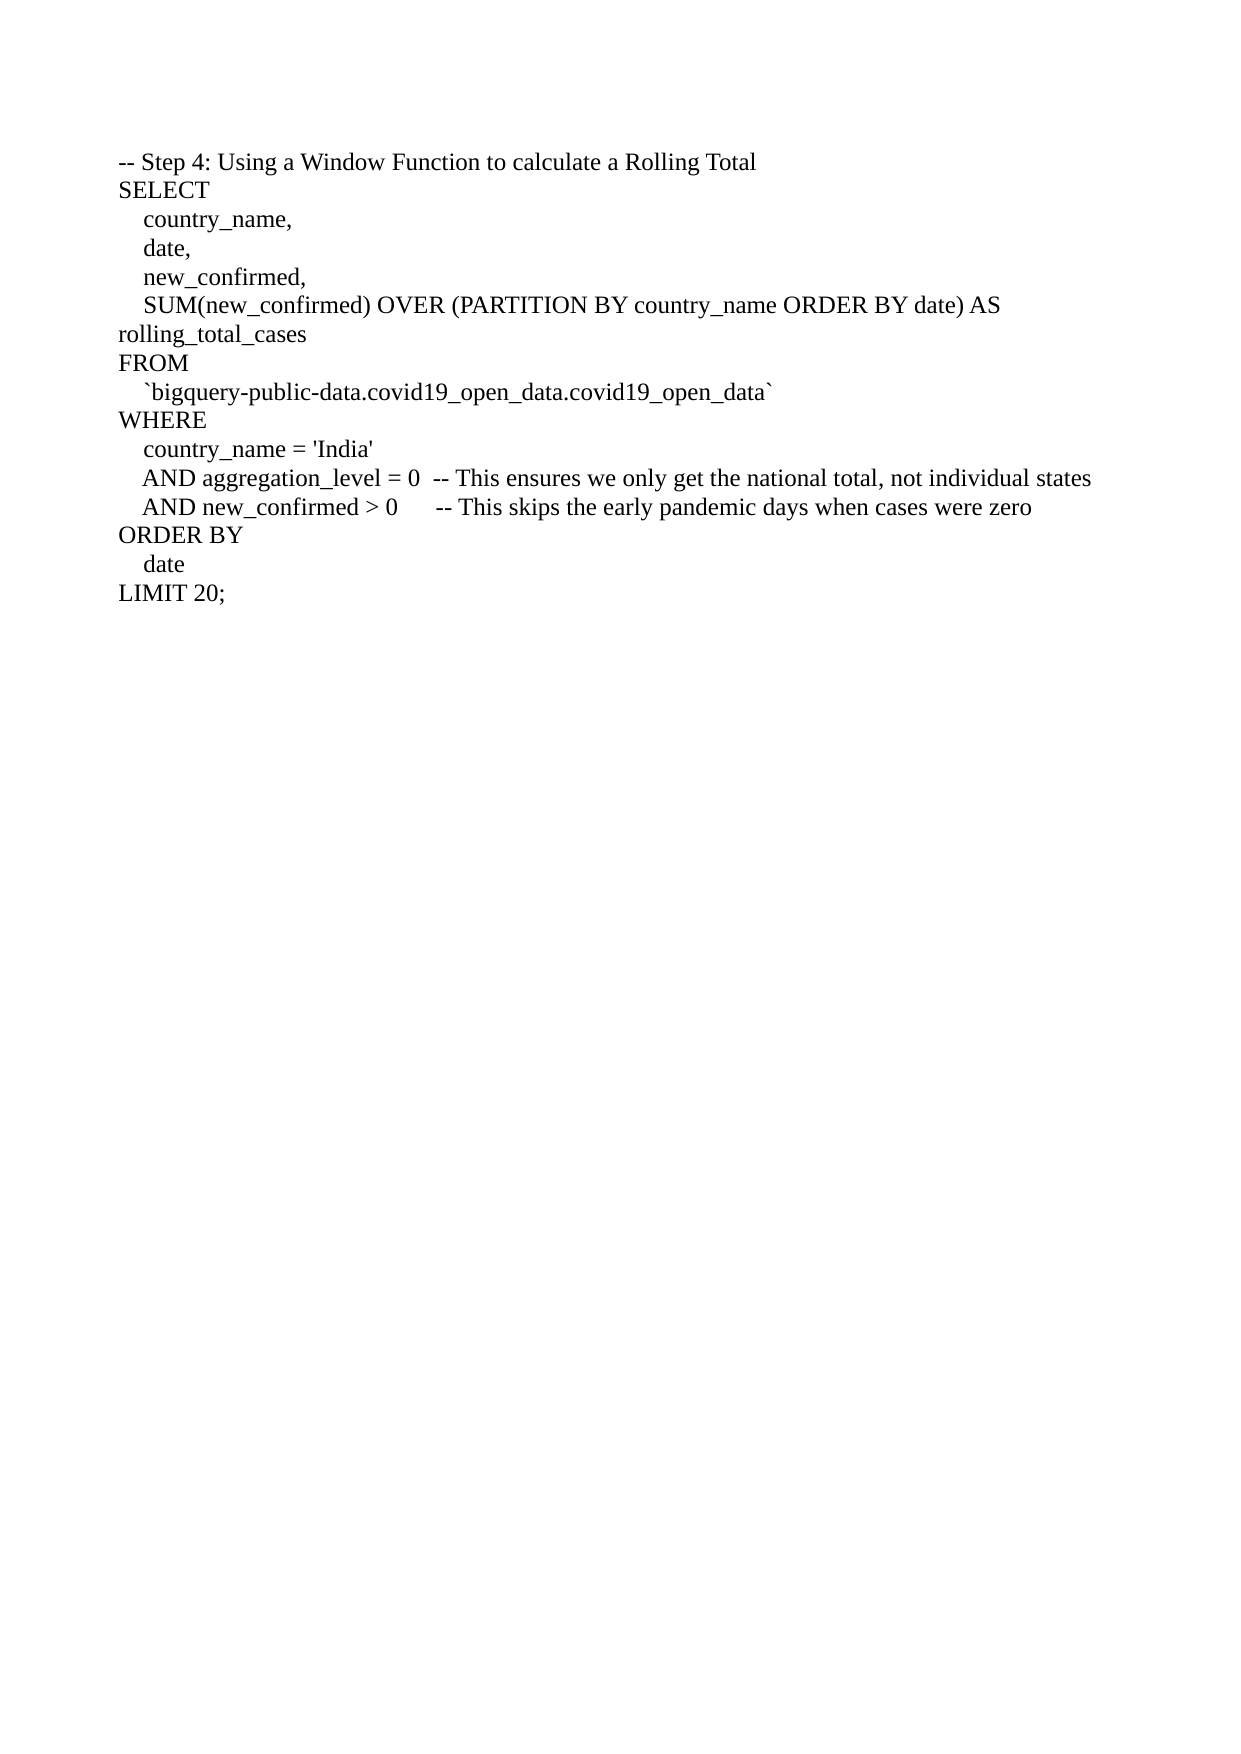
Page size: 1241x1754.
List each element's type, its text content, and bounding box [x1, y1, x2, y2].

text country_name = 'India' [118, 434, 1122, 463]
text ORDER BY [118, 521, 1122, 549]
text new_confirmed, [118, 262, 1122, 291]
text LIMIT 20; [118, 578, 1122, 607]
text WHERE [118, 406, 1122, 434]
text -- Step 4: Using a Window Function to calculate a Rolling Total [118, 147, 1122, 176]
text AND aggregation_level = 0 -- This ensures we only get the national total, not individual states [118, 463, 1122, 492]
text AND new_confirmed > 0 -- This skips the early pandemic days when cases were zero [118, 492, 1122, 521]
text FROM [118, 348, 1122, 377]
text country_name, [118, 204, 1122, 233]
text date, [118, 233, 1122, 262]
text date [118, 549, 1122, 578]
text SELECT [118, 176, 1122, 204]
text `bigquery-public-data.covid19_open_data.covid19_open_data` [118, 377, 1122, 406]
text SUM(new_confirmed) OVER (PARTITION BY country_name ORDER BY date) AS rolling_total_cases [118, 291, 1122, 348]
